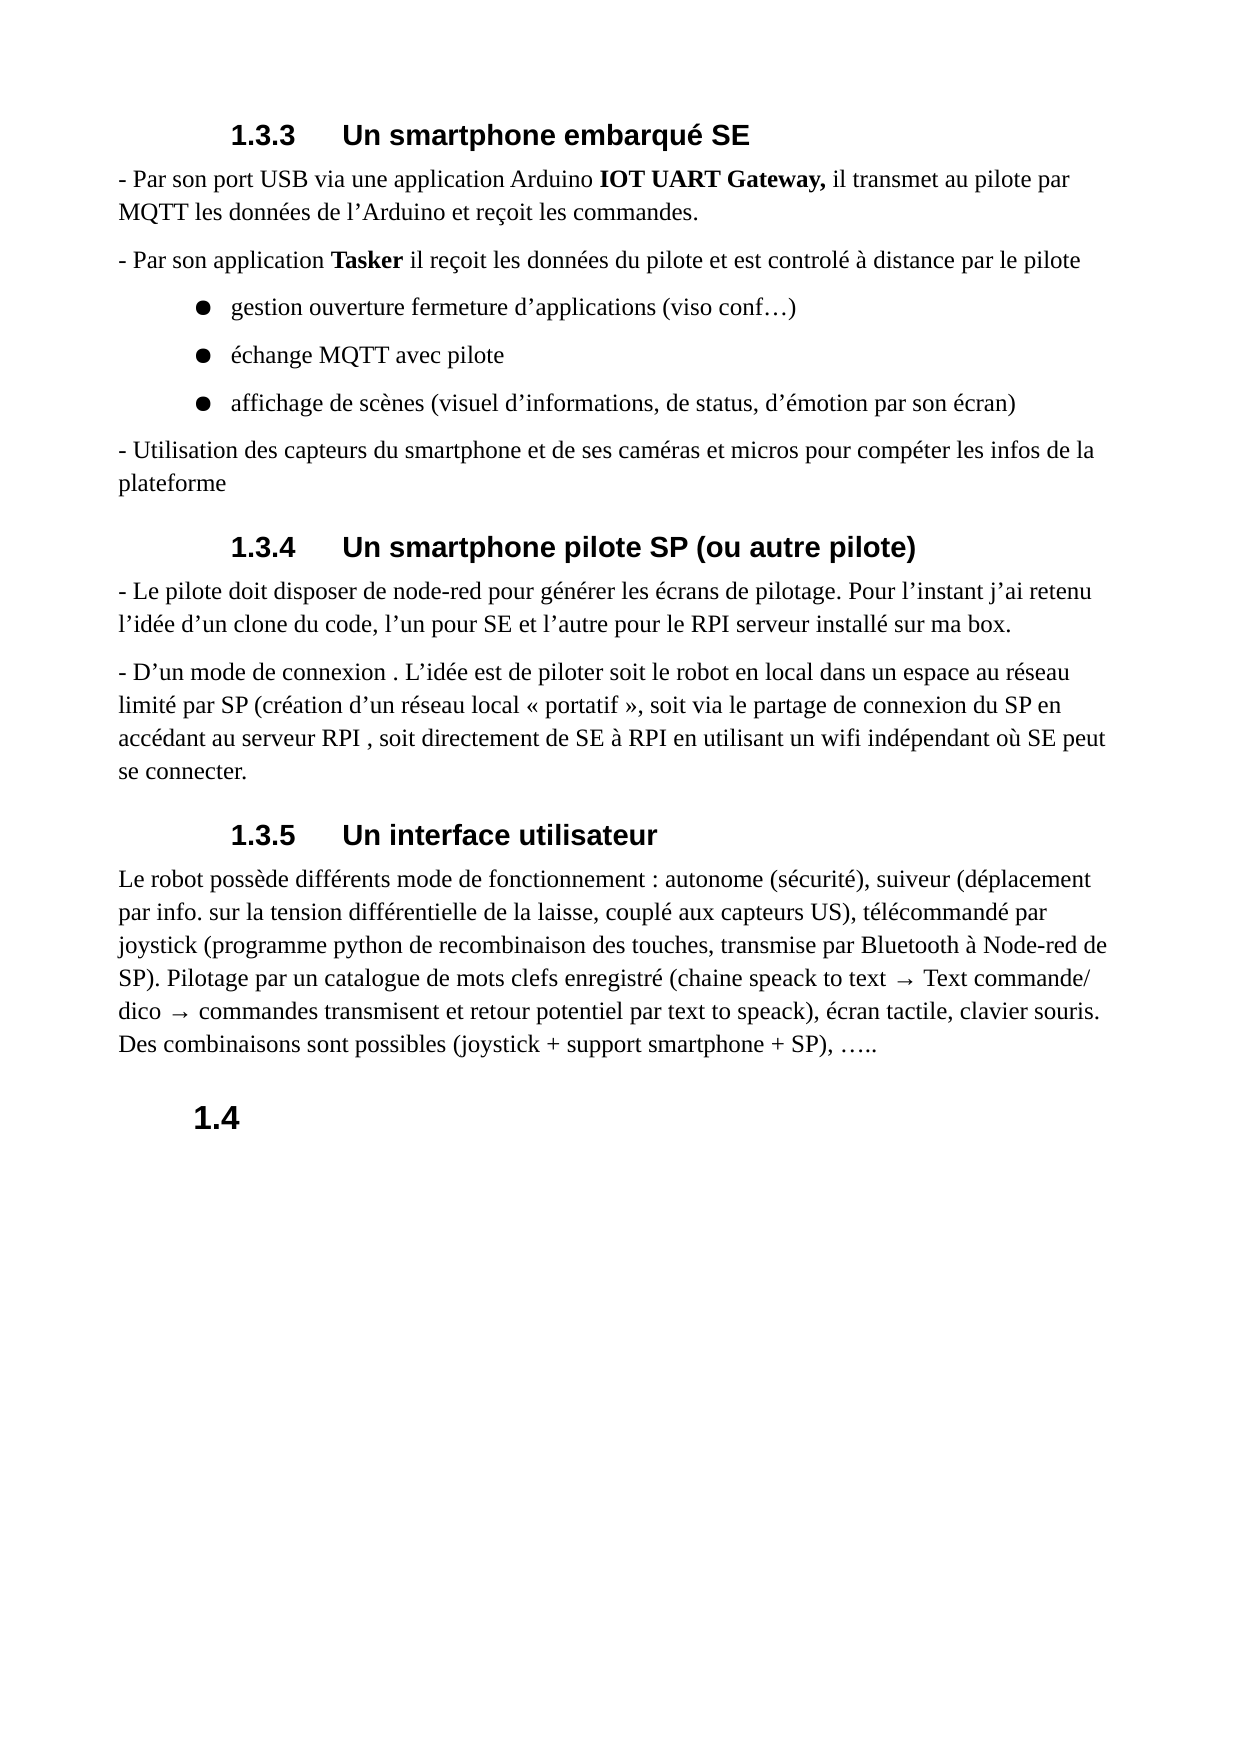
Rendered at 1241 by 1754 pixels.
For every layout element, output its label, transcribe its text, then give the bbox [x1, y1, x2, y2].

list gestion ouverture fermeture d’applications (viso conf…) [193, 292, 1122, 321]
text - Le pilote doit disposer de node-red pour générer les écrans de pilotage. Pour l’instant j’ai retenu l’idée d’un clone du code, l’un pour SE et l’autre pour le RPI serveur installé sur ma box. [118, 576, 1122, 638]
subtitle Un smartphone embarqué SE [231, 118, 1122, 152]
subtitle Un smartphone pilote SP (ou autre pilote) [231, 530, 1122, 564]
text Le robot possède différents mode de fonctionnement : autonome (sécurité), suiveur (déplacement par info. sur la tension différentielle de la laisse, couplé aux capteurs US), télécommandé par joystick (programme python de recombinaison des touches, transmise par Bluetooth à Node-red de SP). Pilotage par un catalogue de mots clefs enregistré (chaine speack to text → Text commande/ dico → commandes transmisent et retour potentiel par text to speack), écran tactile, clavier souris. Des combinaisons sont possibles (joystick + support smartphone + SP), ….. [118, 864, 1122, 1058]
text - Par son application Tasker il reçoit les données du pilote et est controlé à distance par le pilote [118, 245, 1122, 273]
list échange MQTT avec pilote [193, 340, 1122, 369]
subtitle Un interface utilisateur [231, 818, 1122, 852]
list affichage de scènes (visuel d’informations, de status, d’émotion par son écran) [193, 388, 1122, 416]
text - D’un mode de connexion . L’idée est de piloter soit le robot en local dans un espace au réseau limité par SP (création d’un réseau local « portatif », soit via le partage de connexion du SP en accédant au serveur RPI , soit directement de SE à RPI en utilisant un wifi indépendant où SE peut se connecter. [118, 657, 1122, 785]
text - Utilisation des capteurs du smartphone et de ses caméras et micros pour compéter les infos de la plateforme [118, 435, 1122, 497]
text - Par son port USB via une application Arduino IOT UART Gateway, il transmet au pilote par MQTT les données de l’Arduino et reçoit les commandes. [118, 164, 1122, 226]
